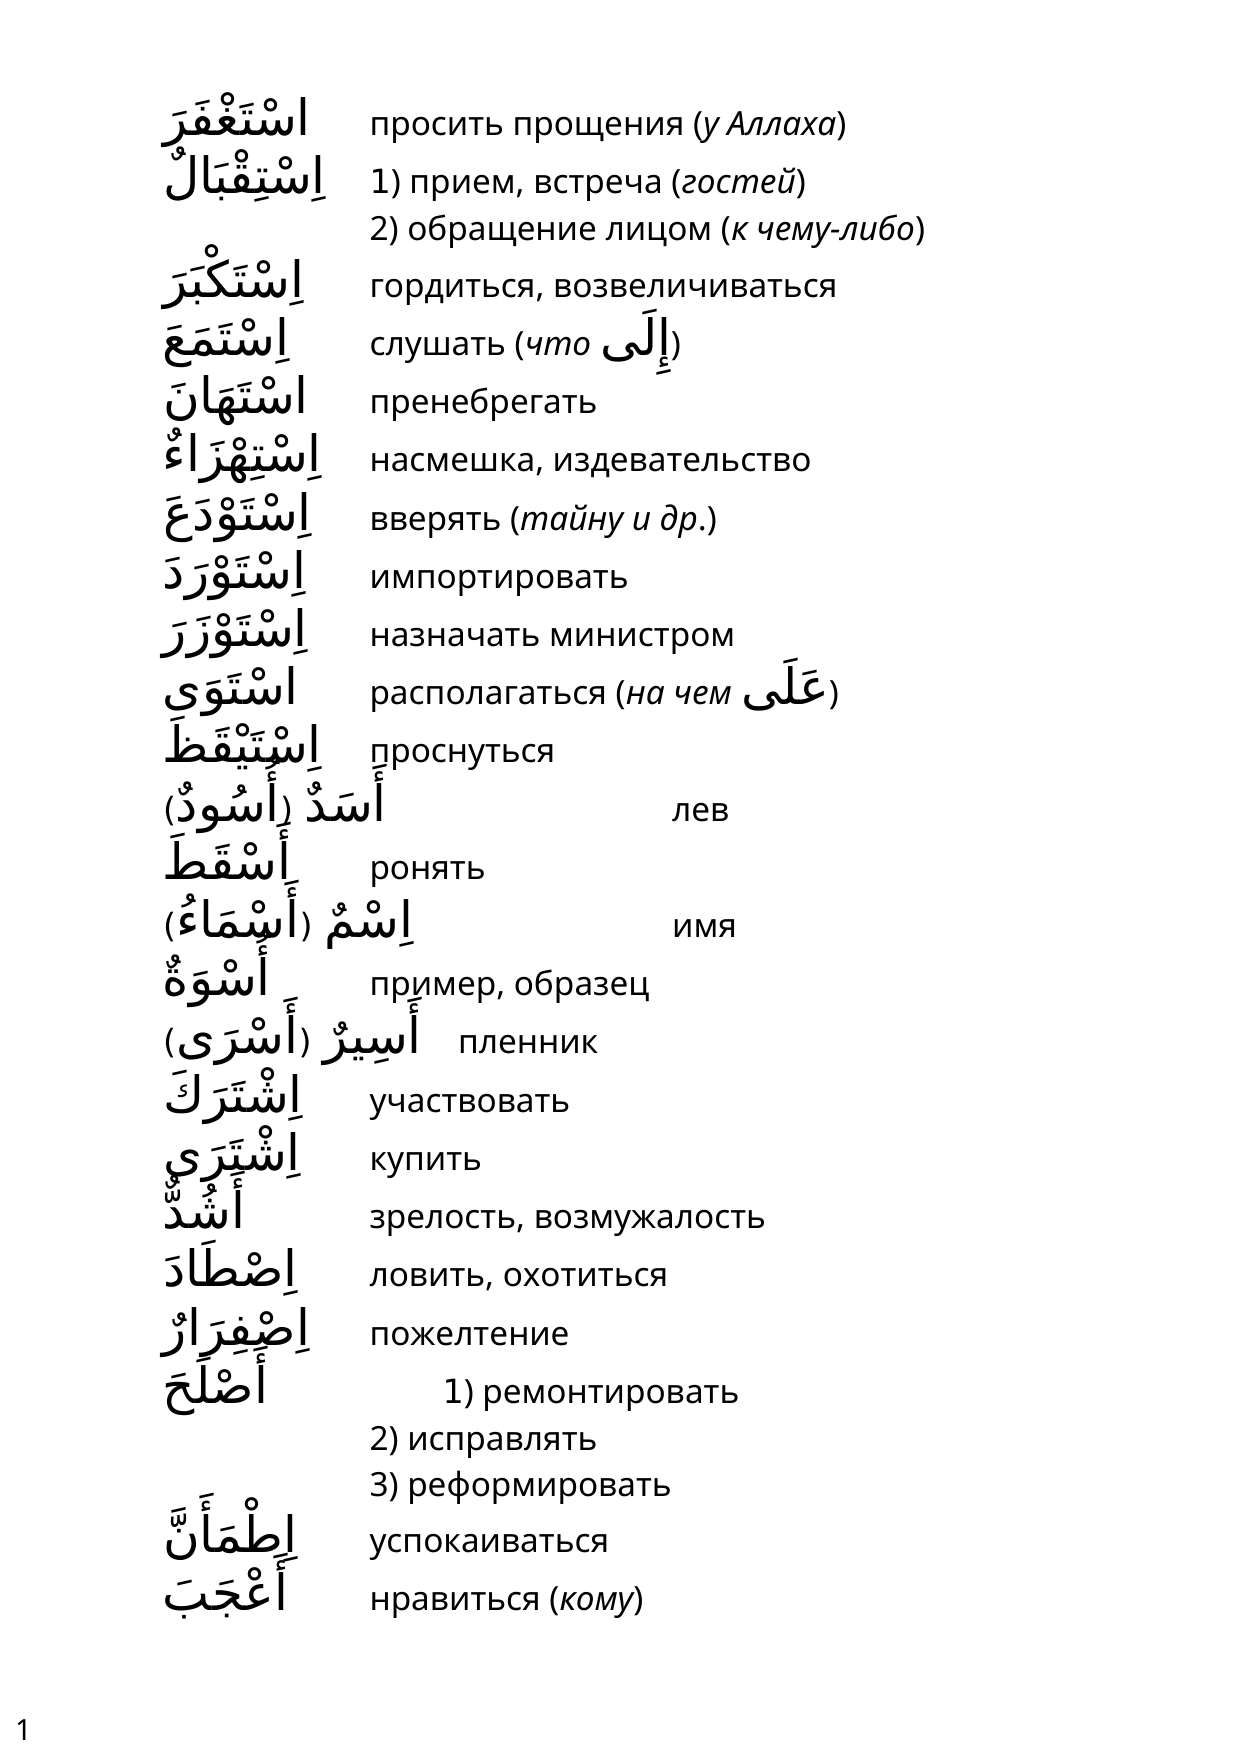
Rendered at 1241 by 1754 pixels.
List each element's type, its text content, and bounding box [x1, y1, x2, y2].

text أَسْقَطَ ронять [162, 833, 1078, 891]
text اِسْتَمَعَ слушать (что إِلَى) [162, 309, 1078, 367]
text اسْتَوَى располагаться (на чем عَلَى) [162, 658, 1078, 716]
text اِسْتَوْرَدَ импортировать [162, 542, 1078, 600]
text أَسِيرٌ (أَسْرَى) пленник [162, 1007, 1078, 1066]
text أُسْوَةٌ пример, образец [162, 949, 1078, 1007]
text اِسْتِهْزَاءٌ насмешка, издевательство [162, 425, 1078, 483]
text اسْتَهَانَ пренебрегать [162, 367, 1078, 425]
text أَعْجَبَ нравиться (кому) [162, 1564, 1078, 1622]
text أَشُدٌّ зрелость, возмужалость [162, 1182, 1078, 1240]
text 3) реформировать [162, 1461, 1078, 1506]
text اِطْمَأَنَّ успокаиваться [162, 1506, 1078, 1564]
text اِسْتَيْقَظَ проснуться [162, 716, 1078, 774]
text 2) исправлять [162, 1415, 1078, 1461]
text اِسْتَوْزَرَ назначать министром [162, 600, 1078, 658]
text اِسْتَكْبَرَ гордиться, возвеличиваться [162, 251, 1078, 309]
text اِسْتِقْبَالٌ 1) прием, встреча (гостей) [162, 147, 1078, 205]
text اِشْتَرَى купить [162, 1124, 1078, 1182]
text اِصْطَادَ ловить, охотиться [162, 1240, 1078, 1299]
text اِصْفِرَارٌ пожелтение [162, 1299, 1078, 1357]
text أَسَدٌ (أُسُودٌ) лев [162, 774, 1078, 833]
text 2) обращение лицом (к чему-либо) [162, 205, 1078, 251]
text اسْتَغْفَرَ просить прощения (у Аллаха) [162, 89, 1078, 147]
text اِشْتَرَكَ участвовать [162, 1066, 1078, 1124]
text اِسْمٌ (أَسْمَاءُ) имя [162, 891, 1078, 949]
text اِسْتَوْدَعَ вверять (тайну и др.) [162, 483, 1078, 542]
text أَصْلَحَ 1) ремонтировать [162, 1357, 1078, 1415]
